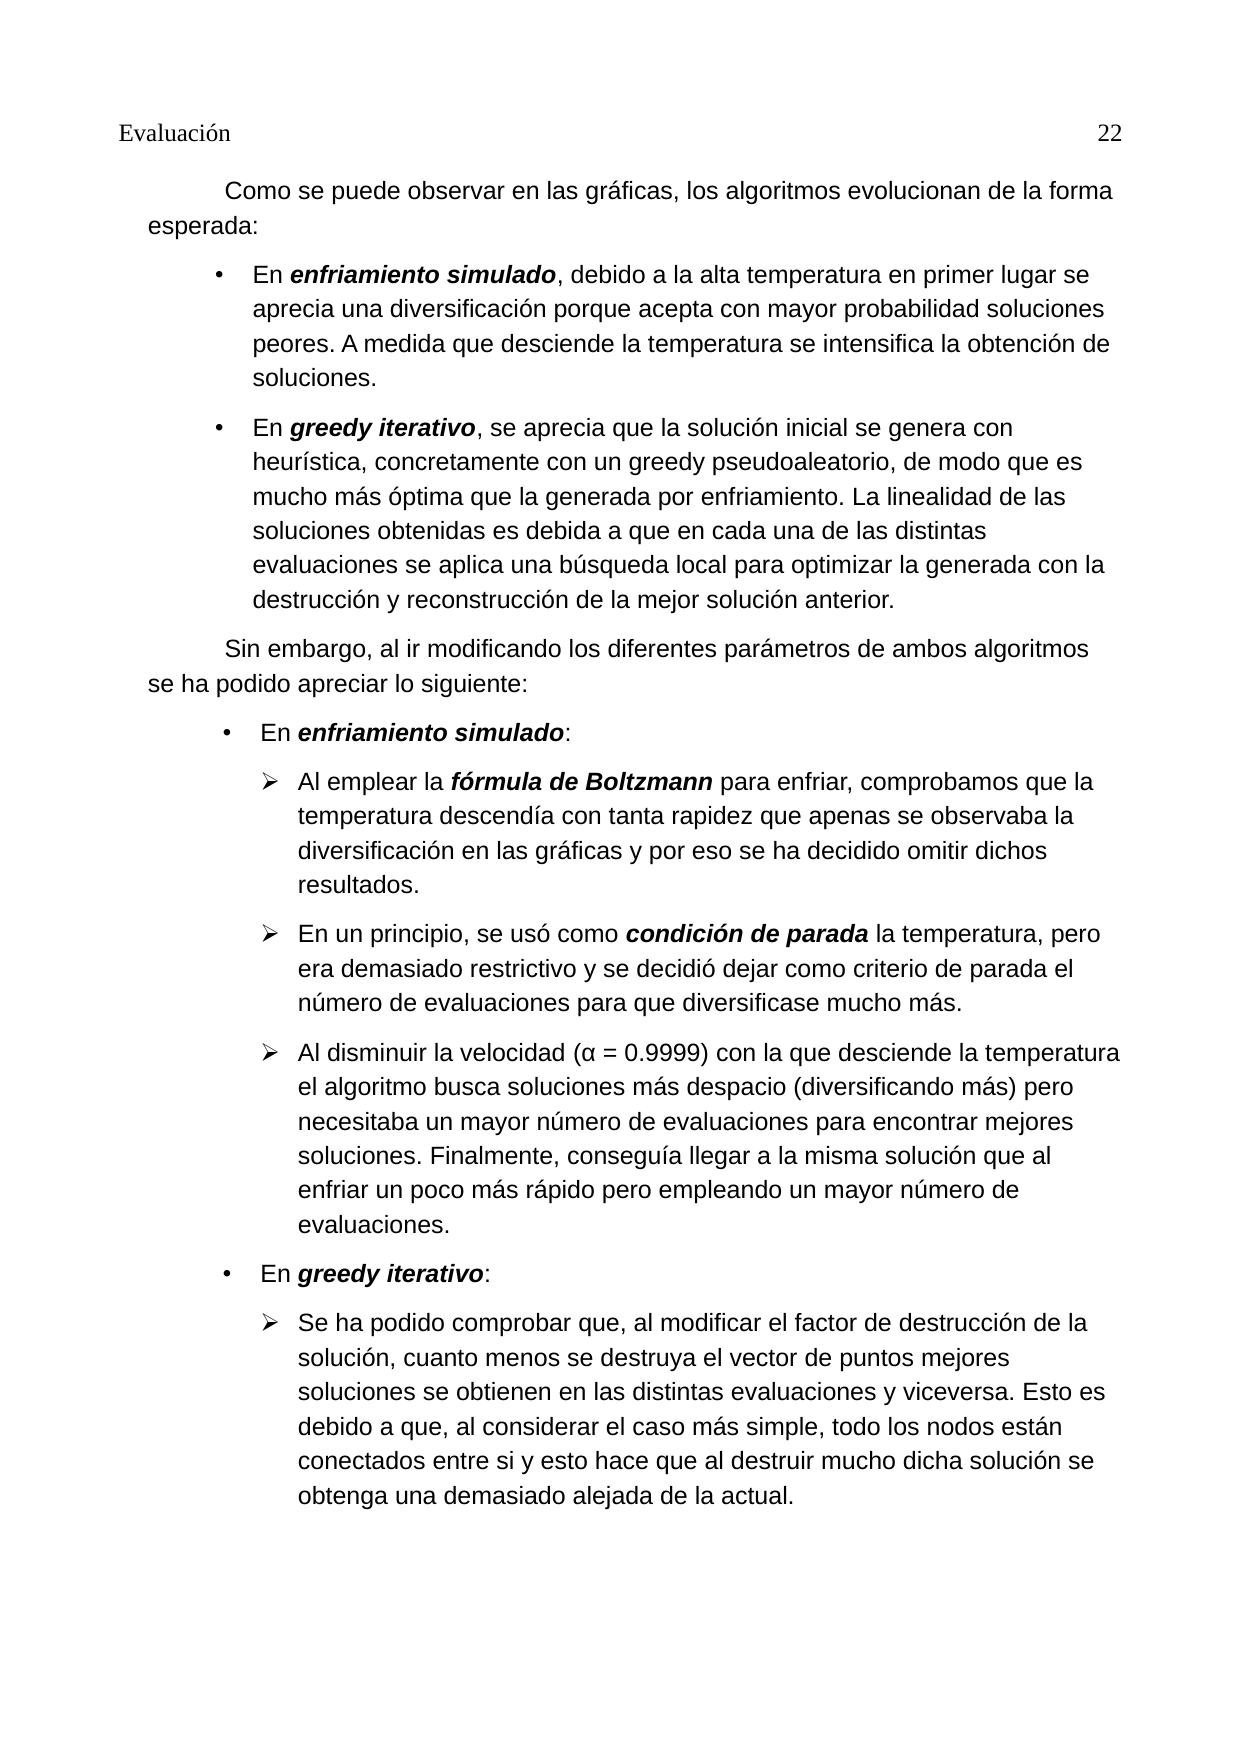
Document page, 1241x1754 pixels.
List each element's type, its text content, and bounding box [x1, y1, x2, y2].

list En un principio, se usó como condición de parada la temperatura, pero era demasiado restrictivo y se decidió dejar como criterio de parada el número de evaluaciones para que diversificase mucho más. [260, 919, 1122, 1017]
list En enfriamiento simulado, debido a la alta temperatura en primer lugar se aprecia una diversificación porque acepta con mayor probabilidad soluciones peores. A medida que desciende la temperatura se intensifica la obtención de soluciones. [215, 260, 1122, 392]
text Sin embargo, al ir modificando los diferentes parámetros de ambos algoritmos se ha podido apreciar lo siguiente: [148, 634, 1122, 697]
list Se ha podido comprobar que, al modificar el factor de destrucción de la solución, cuanto menos se destruya el vector de puntos mejores soluciones se obtienen en las distintas evaluaciones y viceversa. Esto es debido a que, al considerar el caso más simple, todo los nodos están conectados entre si y esto hace que al destruir mucho dicha solución se obtenga una demasiado alejada de la actual. [260, 1308, 1122, 1509]
list En greedy iterativo, se aprecia que la solución inicial se genera con heurística, concretamente con un greedy pseudoaleatorio, de modo que es mucho más óptima que la generada por enfriamiento. La linealidad de las soluciones obtenidas es debida a que en cada una de las distintas evaluaciones se aplica una búsqueda local para optimizar la generada con la destrucción y reconstrucción de la mejor solución anterior. [215, 412, 1122, 614]
list En enfriamiento simulado: [223, 718, 1122, 746]
list En greedy iterativo: [223, 1259, 1122, 1288]
list Al emplear la fórmula de Boltzmann para enfriar, comprobamos que la temperatura descendía con tanta rapidez que apenas se observaba la diversificación en las gráficas y por eso se ha decidido omitir dichos resultados. [260, 767, 1122, 899]
text Como se puede observar en las gráficas, los algoritmos evolucionan de la forma esperada: [148, 176, 1122, 239]
list Al disminuir la velocidad (α = 0.9999) con la que desciende la temperatura el algoritmo busca soluciones más despacio (diversificando más) pero necesitaba un mayor número de evaluaciones para encontrar mejores soluciones. Finalmente, conseguía llegar a la misma solución que al enfriar un poco más rápido pero empleando un mayor número de evaluaciones. [260, 1037, 1122, 1239]
